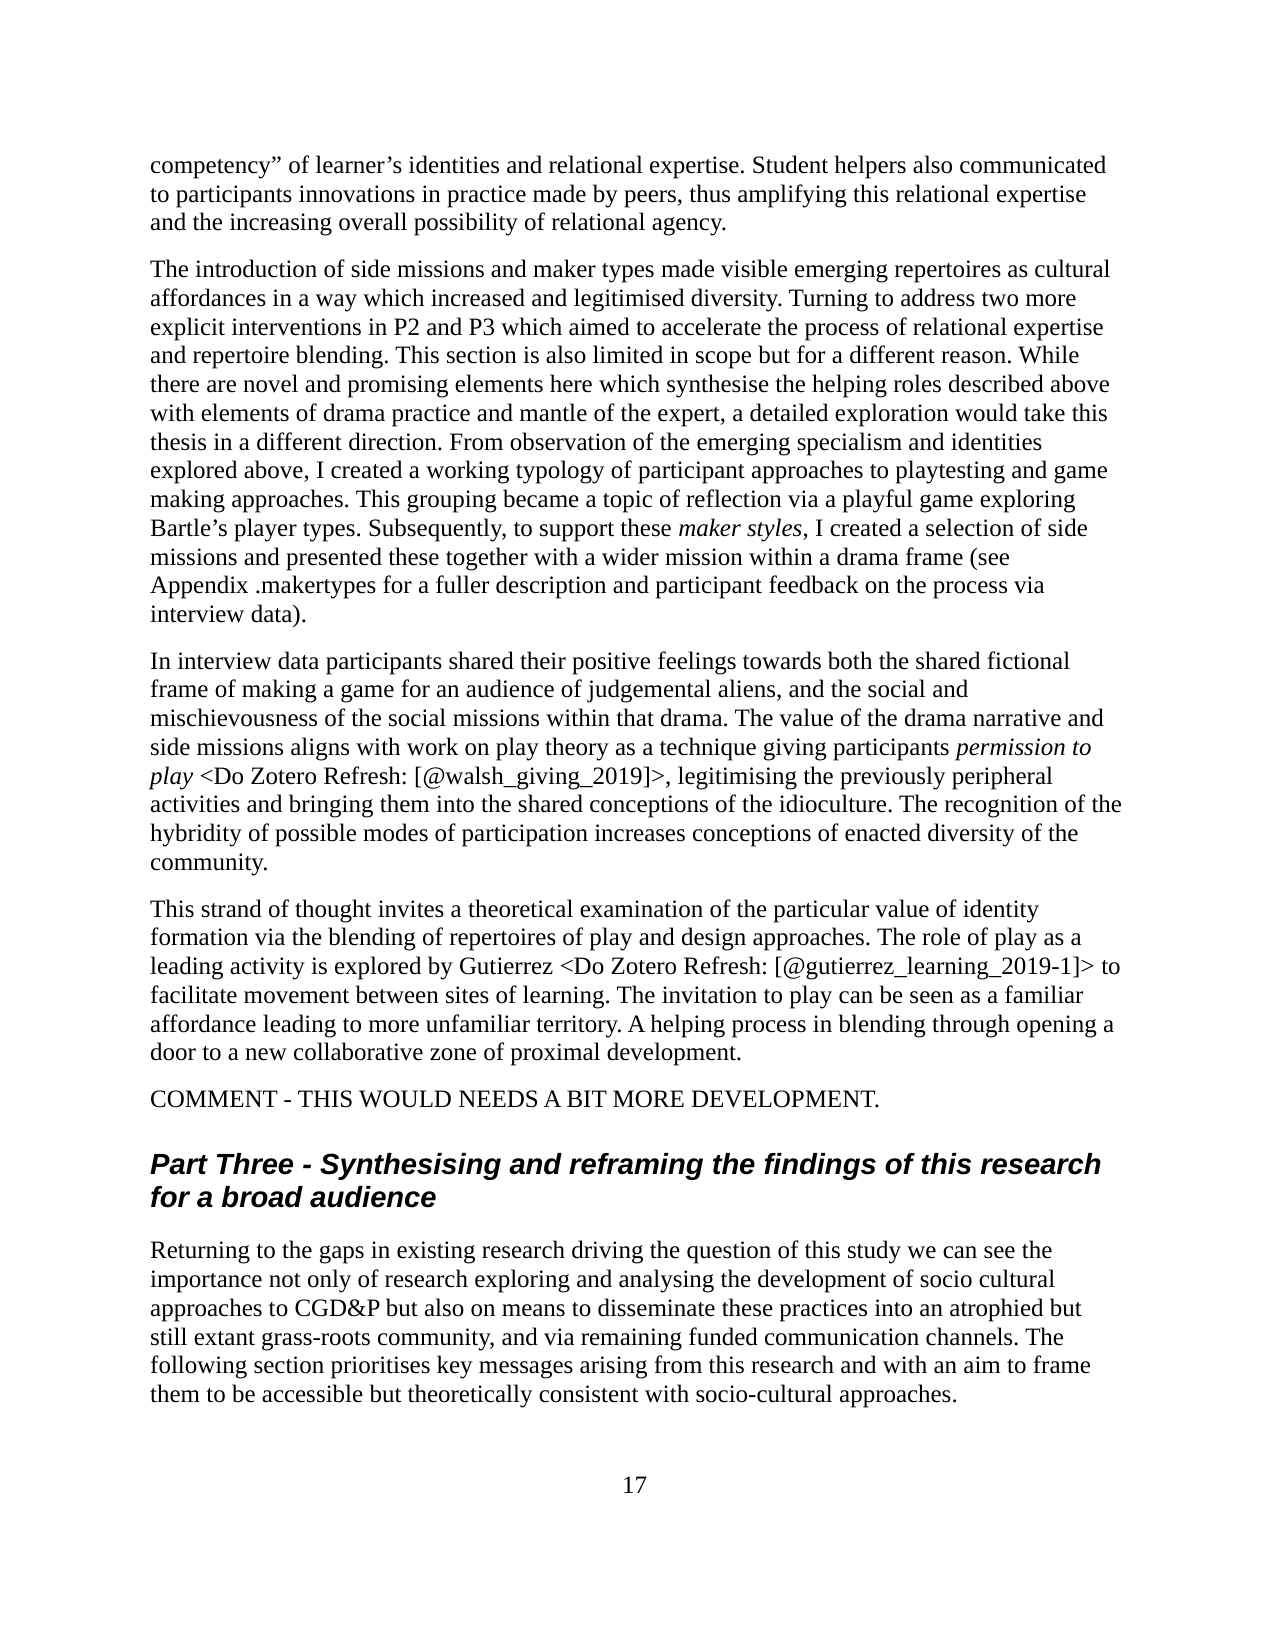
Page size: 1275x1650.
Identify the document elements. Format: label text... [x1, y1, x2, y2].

subtitle Part Three - Synthesising and reframing the findings of this research for a broad audience [150, 1147, 1125, 1214]
text This strand of thought invites a theoretical examination of the particular value of identity formation via the blending of repertoires of play and design approaches. The role of play as a leading activity is explored by Gutierrez <Do Zotero Refresh: [@gutierrez_learning_2019-1]> to facilitate movement between sites of learning. The invitation to play can be seen as a familiar affordance leading to more unfamiliar territory. A helping process in blending through opening a door to a new collaborative zone of proximal development. [150, 894, 1125, 1066]
text competency” of learner’s identities and relational expertise. Student helpers also communicated to participants innovations in practice made by peers, thus amplifying this relational expertise and the increasing overall possibility of relational agency. [150, 150, 1125, 236]
text Returning to the gaps in existing research driving the question of this study we can see the importance not only of research exploring and analysing the development of socio cultural approaches to CGD&P but also on means to disseminate these practices into an atrophied but still extant grass-roots community, and via remaining funded communication channels. The following section prioritises key messages arising from this research and with an aim to frame them to be accessible but theoretically consistent with socio-cultural approaches. [150, 1235, 1125, 1408]
text The introduction of side missions and maker types made visible emerging repertoires as cultural affordances in a way which increased and legitimised diversity. Turning to address two more explicit interventions in P2 and P3 which aimed to accelerate the process of relational expertise and repertoire blending. This section is also limited in scope but for a different reason. While there are novel and promising elements here which synthesise the helping roles described above with elements of drama practice and mantle of the expert, a detailed exploration would take this thesis in a different direction. From observation of the emerging specialism and identities explored above, I created a working typology of participant approaches to playtesting and game making approaches. This grouping became a topic of reflection via a playful game exploring Bartle’s player types. Subsequently, to support these maker styles, I created a selection of side missions and presented these together with a wider mission within a drama frame (see Appendix .makertypes for a fuller description and participant feedback on the process via interview data). [150, 254, 1125, 628]
text COMMENT - THIS WOULD NEEDS A BIT MORE DEVELOPMENT. [150, 1084, 1125, 1113]
text In interview data participants shared their positive feelings towards both the shared fictional frame of making a game for an audience of judgemental aliens, and the social and mischievousness of the social missions within that drama. The value of the drama narrative and side missions aligns with work on play theory as a technique giving participants permission to play <Do Zotero Refresh: [@walsh_giving_2019]>, legitimising the previously peripheral activities and bringing them into the shared conceptions of the idioculture. The recognition of the hybridity of possible modes of participation increases conceptions of enacted diversity of the community. [150, 646, 1125, 876]
